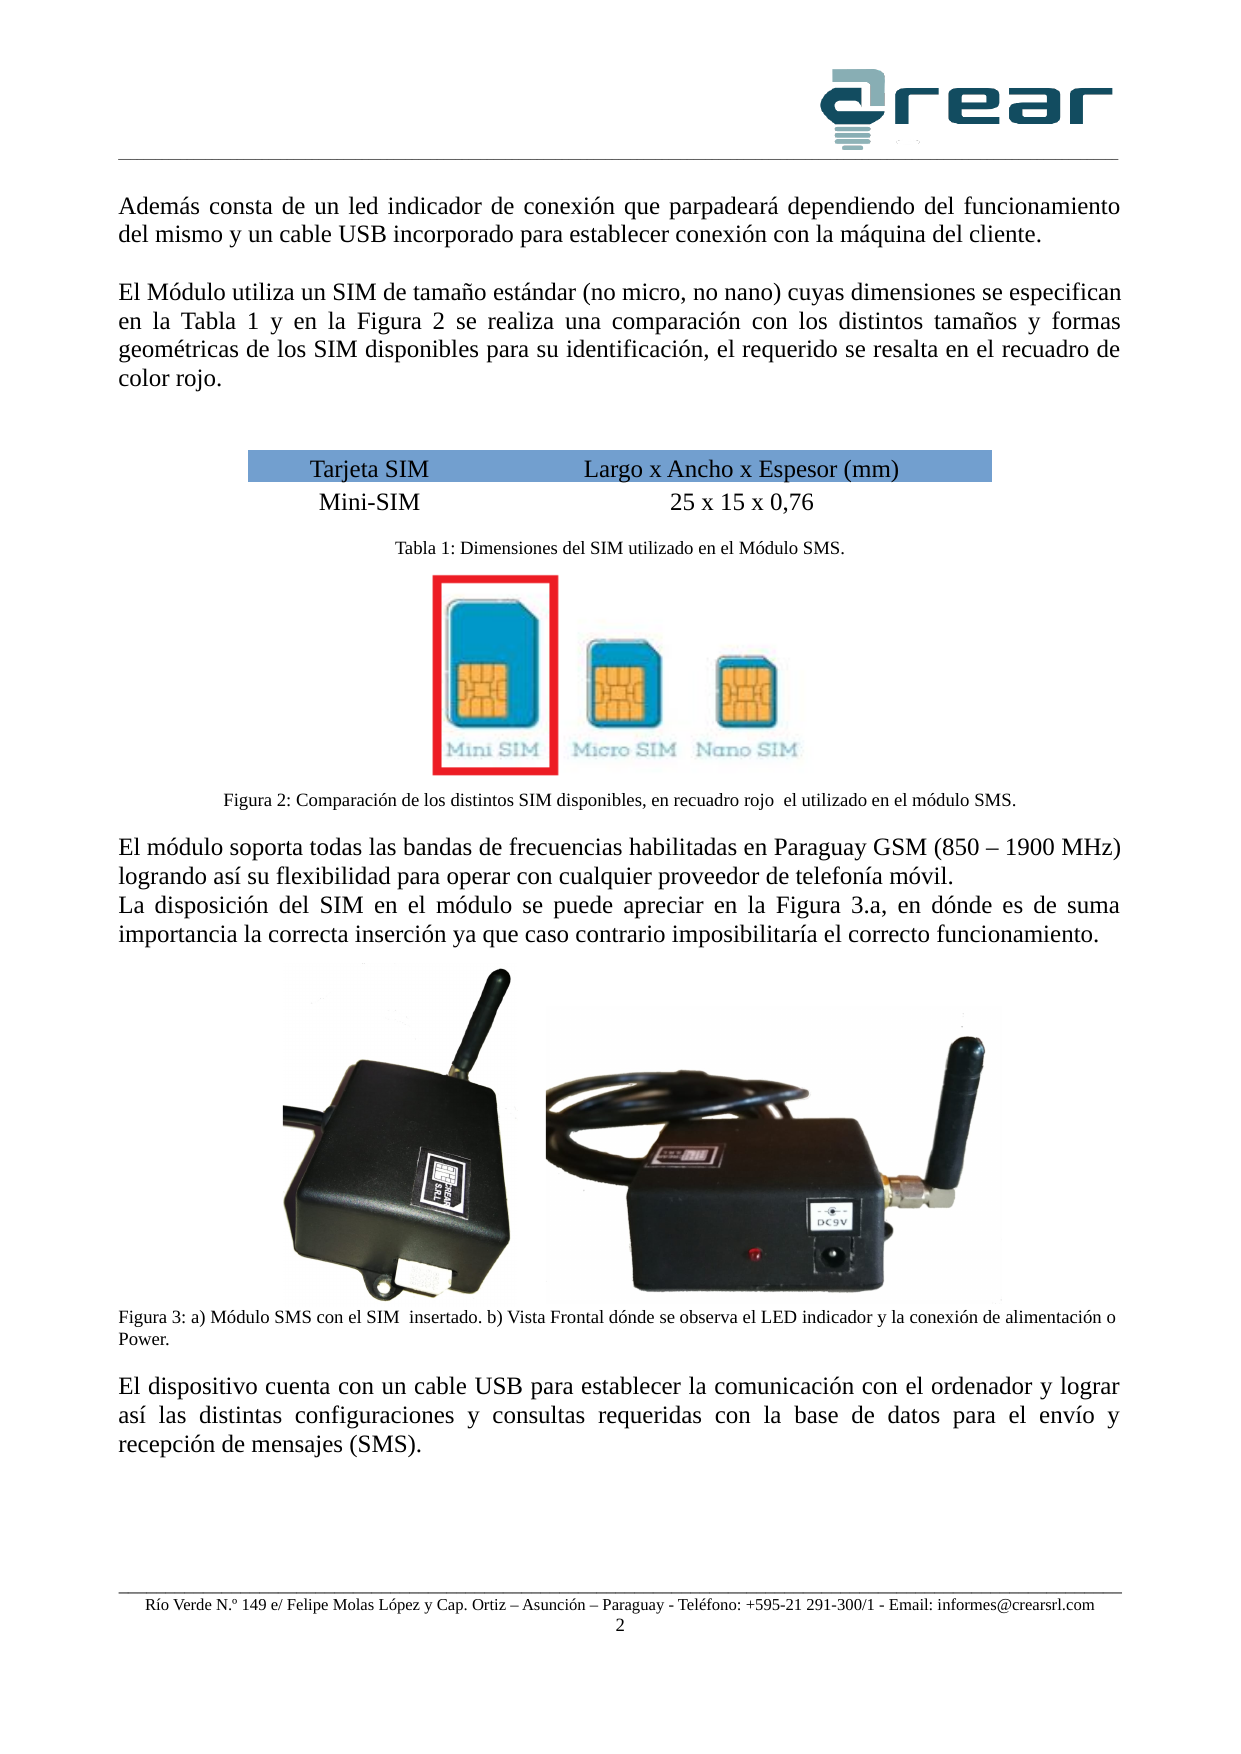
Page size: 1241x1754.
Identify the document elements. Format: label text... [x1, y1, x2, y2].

picture [820, 69, 1113, 150]
text El dispositivo cuenta con un cable USB para establecer la comunicación con el ordenador y lograr así las distintas configuraciones y consultas requeridas con la base de datos para el envío y recepción de mensajes (SMS). [118, 1371, 1122, 1457]
text El Módulo utiliza un SIM de tamaño estándar (no micro, no nano) cuyas dimensiones se especifican en la Tabla 1 y en la Figura 2 se realiza una comparación con los distintos tamaños y formas geométricas de los SIM disponibles para su identificación, el requerido se resalta en el recuadro de color rojo. [118, 277, 1122, 392]
picture [282, 963, 518, 1307]
table_cell 25 x 15 x 0,76 [491, 483, 992, 515]
text Figura 2: Comparación de los distintos SIM disponibles, en recuadro rojo el utilizado en el módulo SMS. [118, 558, 1122, 811]
text La disposición del SIM en el módulo se puede apreciar en la Figura 3.a, en dónde es de suma importancia la correcta inserción ya que caso contrario imposibilitaría el correcto funcionamiento. [118, 890, 1122, 947]
table_cell Mini-SIM [248, 483, 491, 515]
picture [545, 1006, 1002, 1304]
text Tabla 1: Dimensiones del SIM utilizado en el Módulo SMS. [118, 537, 1122, 558]
text El módulo soporta todas las bandas de frecuencias habilitadas en Paraguay GSM (850 – 1900 MHz) logrando así su flexibilidad para operar con cualquier proveedor de telefonía móvil. [118, 832, 1122, 890]
text Figura 3: a) Módulo SMS con el SIM insertado. b) Vista Frontal dónde se observa el LED indicador y la conexión de alimentación o Power. [118, 947, 1122, 1349]
table_header Tarjeta SIM [248, 450, 491, 482]
text Además consta de un led indicador de conexión que parpadeará dependiendo del funcionamiento del mismo y un cable USB incorporado para establecer conexión con la máquina del cliente. [118, 191, 1122, 248]
table_header Largo x Ancho x Espesor (mm) [491, 450, 992, 482]
